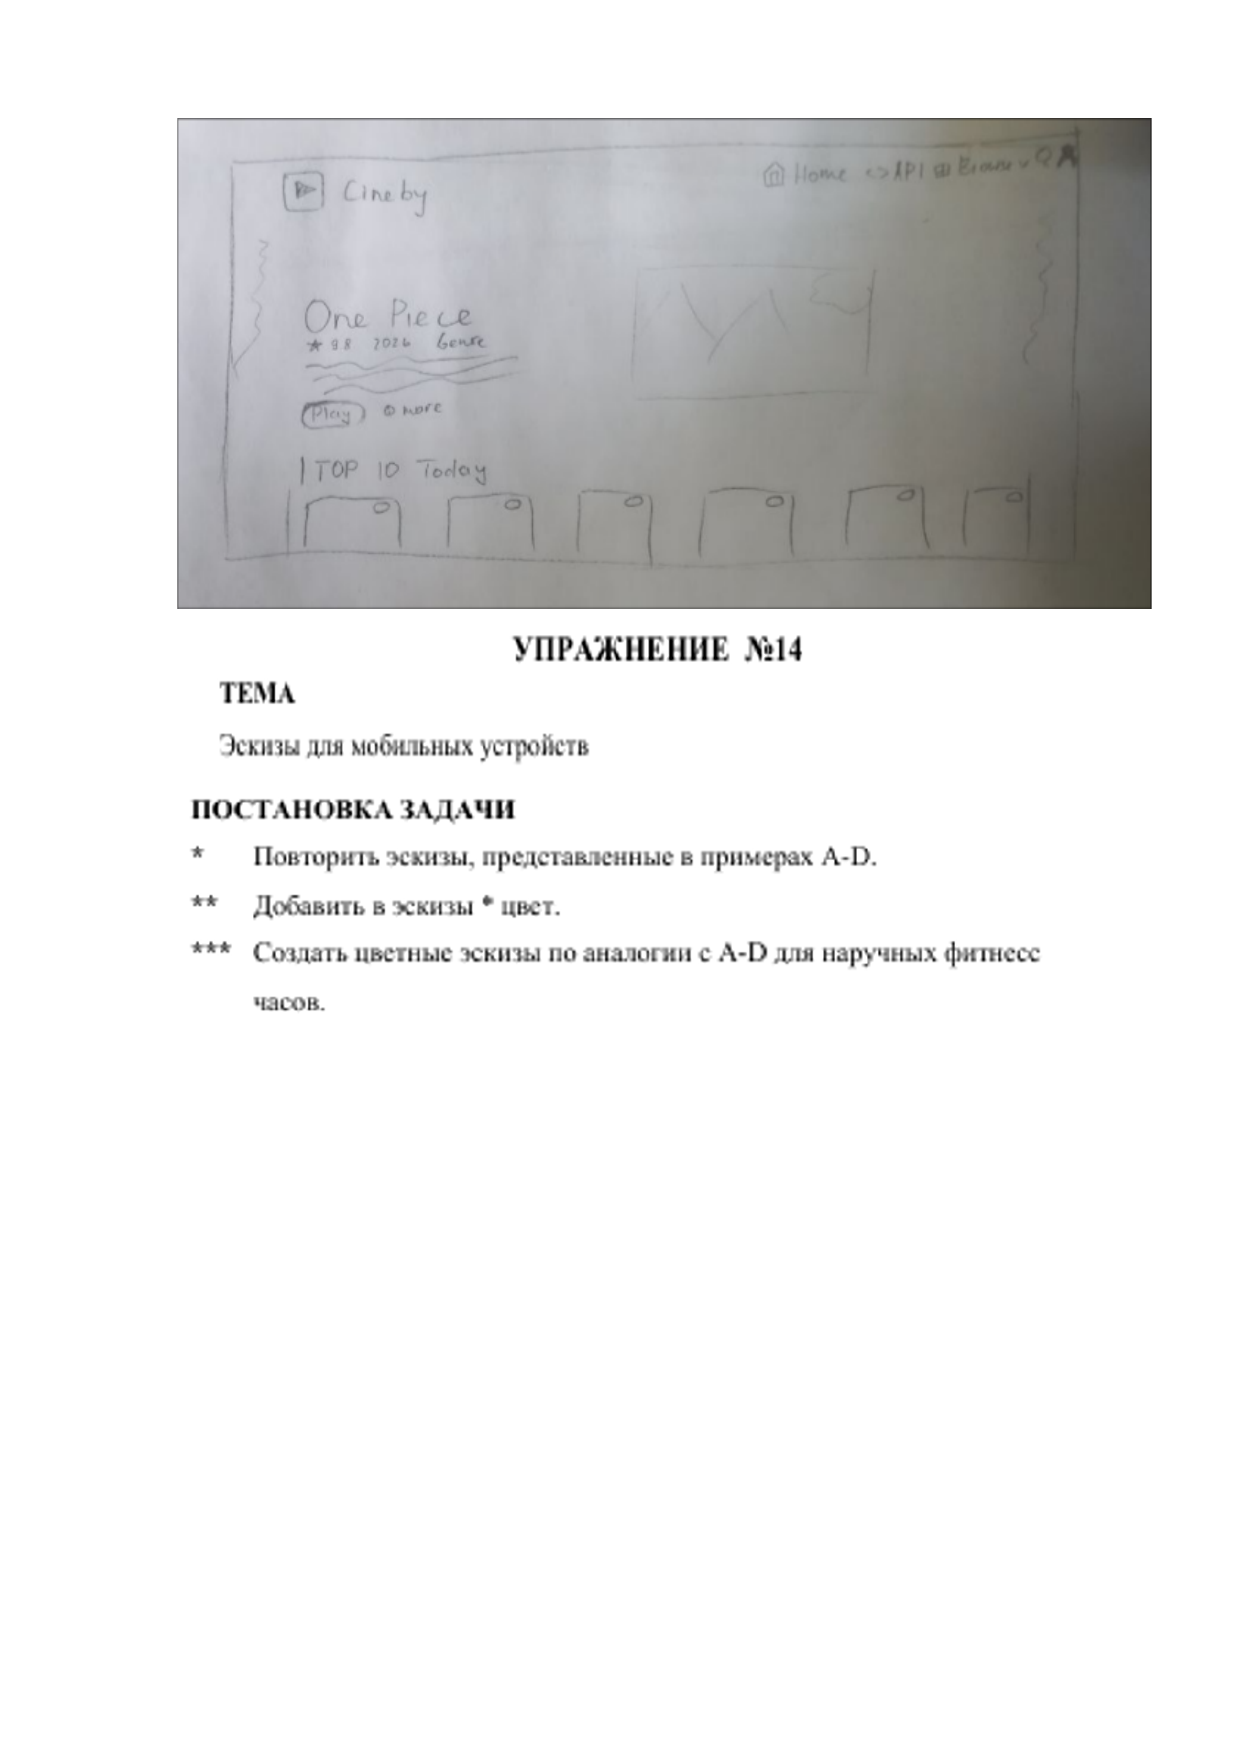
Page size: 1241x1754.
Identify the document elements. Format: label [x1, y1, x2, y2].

picture [177, 630, 1152, 770]
picture [177, 118, 1152, 609]
picture [177, 791, 1152, 1021]
